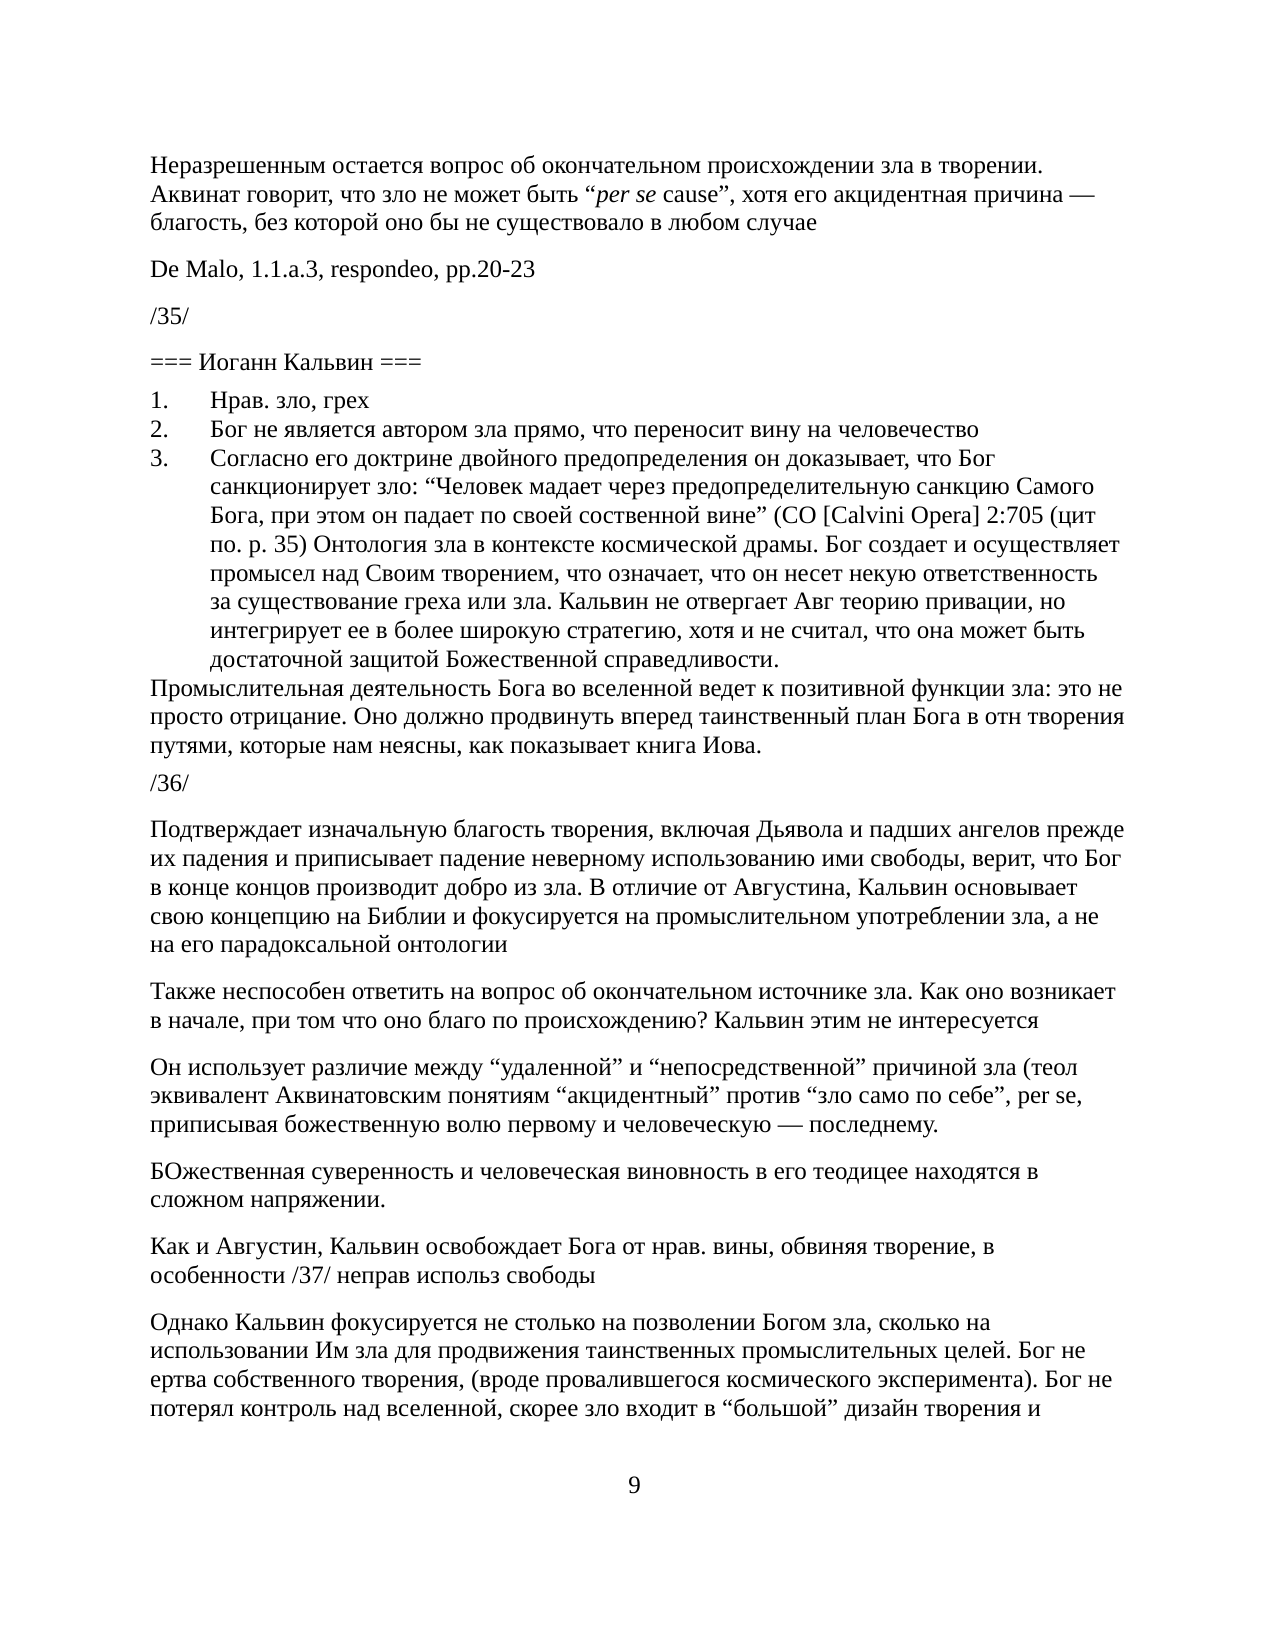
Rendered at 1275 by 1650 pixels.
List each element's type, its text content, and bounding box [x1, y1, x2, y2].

text /36/ [150, 768, 1125, 797]
list Согласно его доктрине двойного предопределения он доказывает, что Бог санкционирует зло: “Человек мадает через предопределительную санкцию Самого Бога, при этом он падает по своей соственной вине” (CO [Calvini Opera] 2:705 (цит по. p. 35) Онтология зла в контексте космической драмы. Бог создает и осуществляет промысел над Своим творением, что означает, что он несет некую ответственность за существование греха или зла. Кальвин не отвергает Авг теорию привации, но интегрирует ее в более широкую стратегию, хотя и не считал, что она может быть достаточной защитой Божественной справедливости. [150, 443, 1125, 673]
list Бог не является автором зла прямо, что переносит вину на человечество [150, 414, 1125, 443]
text БОжественная суверенность и человеческая виновность в его теодицее находятся в сложном напряжении. [150, 1156, 1125, 1213]
text Также неспособен ответить на вопрос об окончательном источнике зла. Как оно возникает в начале, при том что оно благо по происхождению? Кальвин этим не интересуется [150, 976, 1125, 1034]
text Как и Августин, Кальвин освобождает Бога от нрав. вины, обвиняя творение, в особенности /37/ неправ использ свободы [150, 1231, 1125, 1289]
text De Malo, 1.1.a.3, respondeo, pp.20-23 [150, 254, 1125, 283]
text Он использует различие между “удаленной” и “непосредственной” причиной зла (теол эквивалент Аквинатовским понятиям “акцидентный” против “зло само по себе”, per se, приписывая божественную волю первому и человеческую — последнему. [150, 1052, 1125, 1138]
text /35/ [150, 301, 1125, 329]
list Нрав. зло, грех [150, 385, 1125, 414]
text === Иоганн Кальвин === [150, 347, 1125, 376]
text Однако Кальвин фокусируется не столько на позволении Богом зла, сколько на использовании Им зла для продвижения таинственных промыслительных целей. Бог не ертва собственного творения, (вроде провалившегося космического эксперимента). Бог не потерял контроль над вселенной, скорее зло входит в “большой” дизайн творения и [150, 1307, 1125, 1422]
text Неразрешенным остается вопрос об окончательном происхождении зла в творении. Аквинат говорит, что зло не может быть “per se cause”, хотя его акцидентная причина — благость, без которой оно бы не существовало в любом случае [150, 150, 1125, 236]
text Подтверждает изначальную благость творения, включая Дьявола и падших ангелов прежде их падения и приписывает падение неверному использованию ими свободы, верит, что Бог в конце концов производит добро из зла. В отличие от Августина, Кальвин основывает свою концепцию на Библии и фокусируется на промыслительном употреблении зла, а не на его парадоксальной онтологии [150, 814, 1125, 958]
text Промыслительная деятельность Бога во вселенной ведет к позитивной функции зла: это не просто отрицание. Оно должно продвинуть вперед таинственный план Бога в отн творения путями, которые нам неясны, как показывает книга Иова. [150, 673, 1125, 759]
